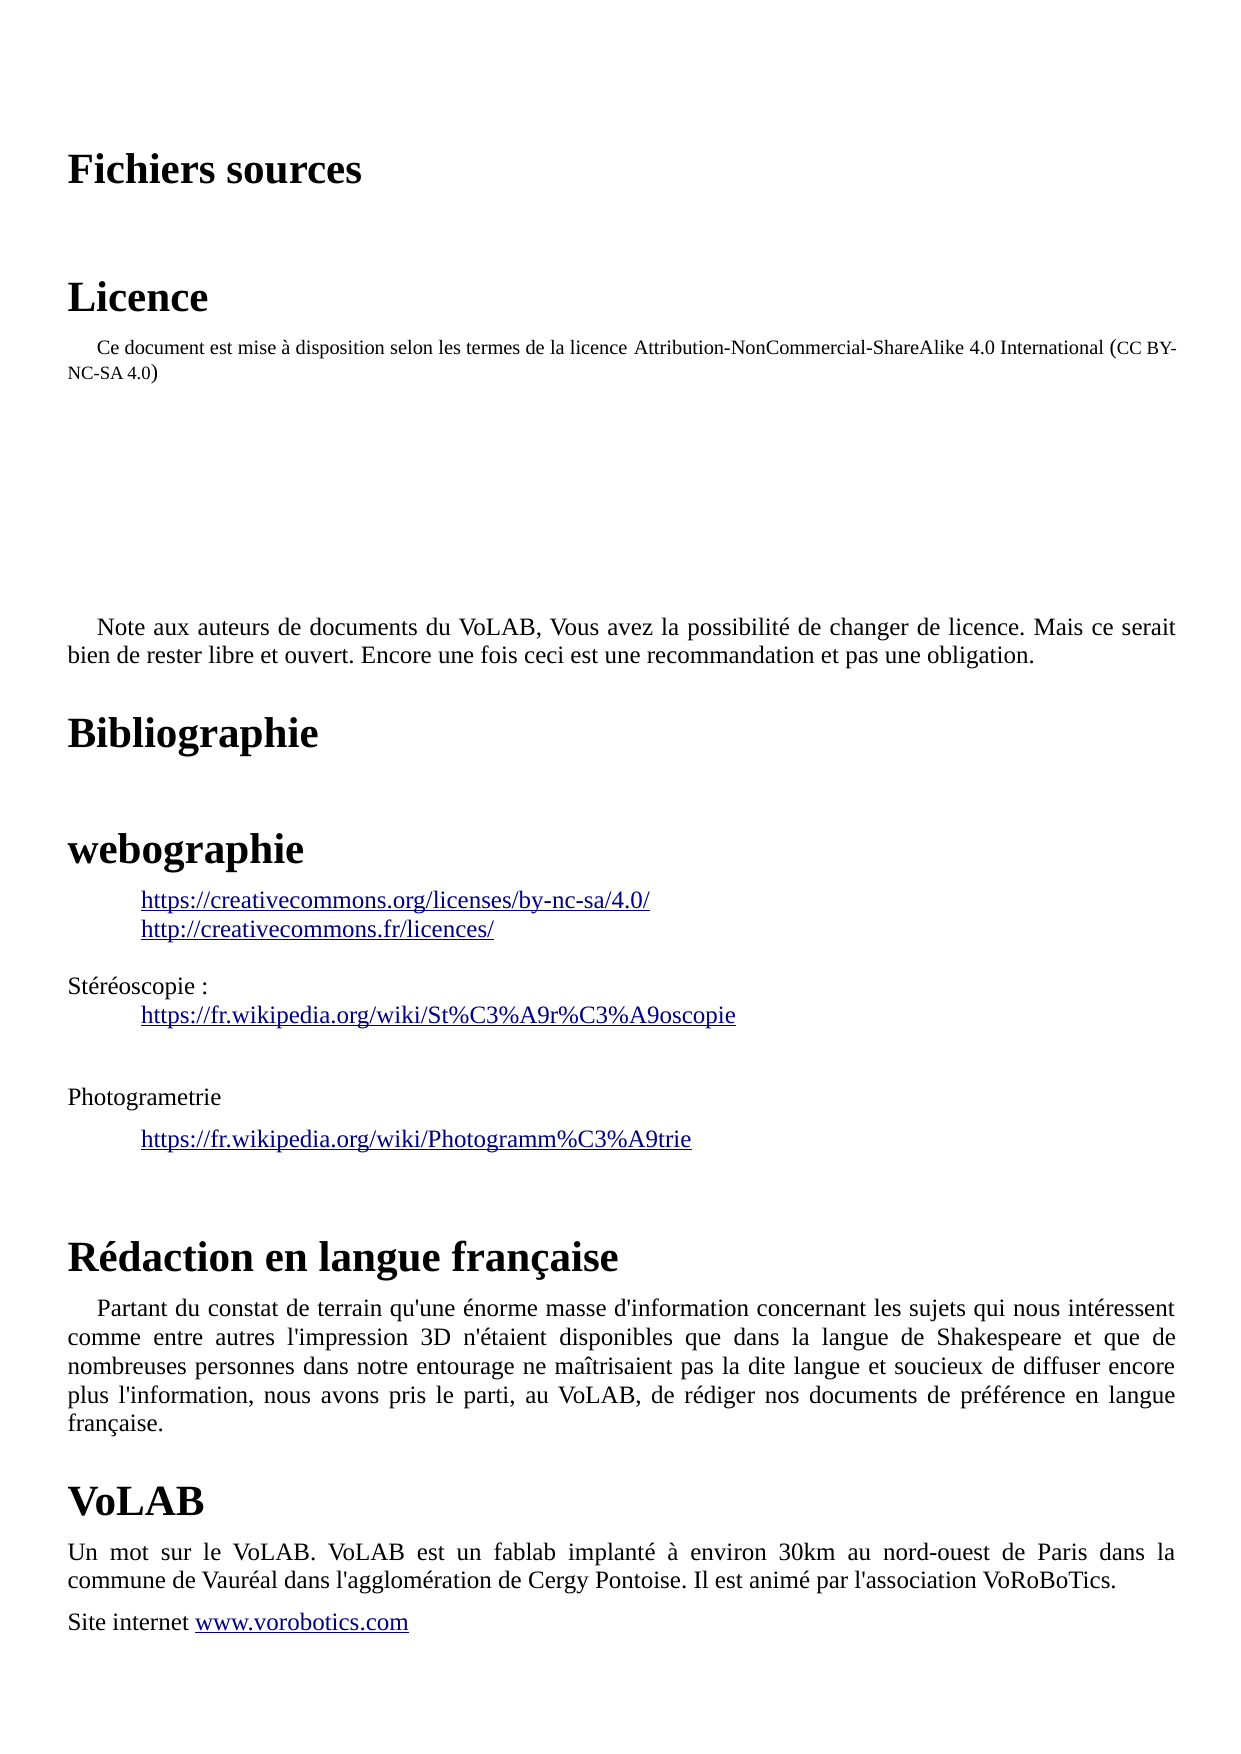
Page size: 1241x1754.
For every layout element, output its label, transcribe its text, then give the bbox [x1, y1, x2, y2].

text Photogrametrie [67, 1082, 1177, 1111]
subtitle Rédaction en langue française [67, 1231, 1177, 1281]
subtitle VoLAB [67, 1475, 1177, 1524]
text Site internet www.vorobotics.com [67, 1607, 1177, 1636]
text https://fr.wikipedia.org/wiki/St%C3%A9r%C3%A9oscopie [141, 1000, 1177, 1029]
text Un mot sur le VoLAB. VoLAB est un fablab implanté à environ 30km au nord-ouest de Paris dans la commune de Vauréal dans l'agglomération de Cergy Pontoise. Il est animé par l'association VoRoBoTics. [67, 1537, 1177, 1594]
text Stéréoscopie : [67, 971, 1177, 1000]
text Note aux auteurs de documents du VoLAB, Vous avez la possibilité de changer de licence. Mais ce serait bien de rester libre et ouvert. Encore une fois ceci est une recommandation et pas une obligation. [67, 612, 1177, 669]
text Ce document est mise à disposition selon les termes de la licence Attribution-NonCommercial-ShareAlike 4.0 International (CC BY-NC-SA 4.0) [67, 334, 1177, 384]
text http://creativecommons.fr/licences/ [141, 914, 1177, 942]
subtitle webographie [67, 823, 1177, 872]
text https://fr.wikipedia.org/wiki/Photogramm%C3%A9trie [141, 1124, 1177, 1152]
text Partant du constat de terrain qu'une énorme masse d'information concernant les sujets qui nous intéressent comme entre autres l'impression 3D n'étaient disponibles que dans la langue de Shakespeare et que de nombreuses personnes dans notre entourage ne maîtrisaient pas la dite langue et soucieux de diffuser encore plus l'information, nous avons pris le parti, au VoLAB, de rédiger nos documents de préférence en langue française. [67, 1293, 1177, 1437]
subtitle Fichiers sources [67, 143, 1177, 193]
subtitle Licence [67, 272, 1177, 321]
text https://creativecommons.org/licenses/by-nc-sa/4.0/ [141, 885, 1177, 914]
subtitle Bibliographie [67, 707, 1177, 757]
